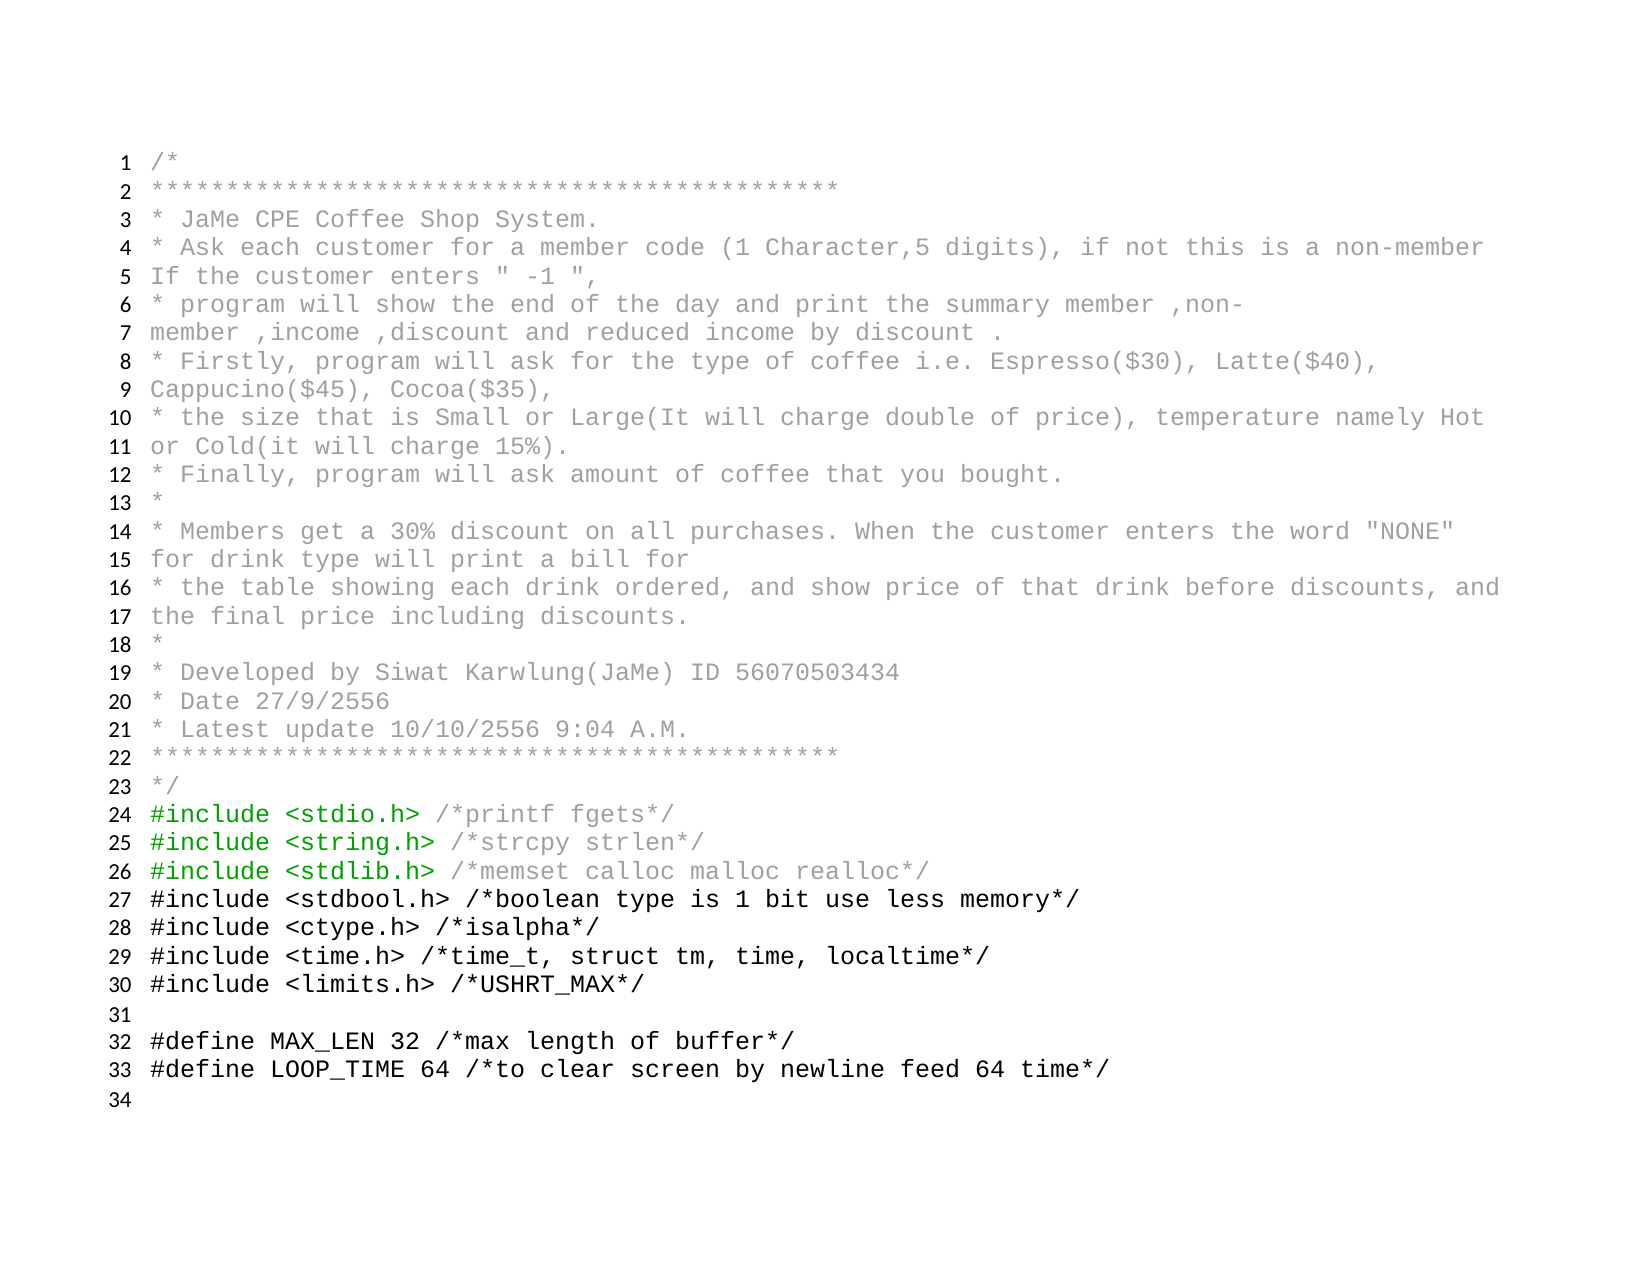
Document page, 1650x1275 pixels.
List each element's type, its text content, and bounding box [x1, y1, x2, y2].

text #include <string.h> /*strcpy strlen*/ [150, 830, 1500, 858]
text #include <ctype.h> /*isalpha*/ [150, 915, 1500, 943]
text * program will show the end of the day and print the summary member ,non-member ,income ,discount and reduced income by discount . [150, 292, 1500, 348]
text * [150, 490, 1500, 518]
text * Members get a 30% discount on all purchases. When the customer enters the word "NONE" for drink type will print a bill for [150, 518, 1500, 575]
text * Developed by Siwat Karwlung(JaMe) ID 56070503434 [150, 660, 1500, 688]
text * Date 27/9/2556 [150, 688, 1500, 717]
text * JaMe CPE Coffee Shop System. [150, 207, 1500, 235]
text * Latest update 10/10/2556 9:04 A.M. [150, 717, 1500, 745]
text * the table showing each drink ordered, and show price of that drink before discounts, and the final price including discounts. [150, 575, 1500, 632]
text #include <time.h> /*time_t, struct tm, time, localtime*/ [150, 943, 1500, 972]
text ********************************************** [150, 178, 1500, 207]
text #include <stdlib.h> /*memset calloc malloc realloc*/ [150, 858, 1500, 887]
text #include <stdio.h> /*printf fgets*/ [150, 802, 1500, 830]
text */ [150, 773, 1500, 802]
text #define LOOP_TIME 64 /*to clear screen by newline feed 64 time*/ [150, 1057, 1500, 1085]
text * Ask each customer for a member code (1 Character,5 digits), if not this is a non-member If the customer enters " -1 ", [150, 235, 1500, 292]
text * [150, 632, 1500, 660]
text /* [150, 150, 1500, 178]
text ********************************************** [150, 745, 1500, 773]
text * Firstly, program will ask for the type of coffee i.e. Espresso($30), Latte($40), Cappucino($45), Cocoa($35), [150, 348, 1500, 405]
text * the size that is Small or Large(It will charge double of price), temperature namely Hot or Cold(it will charge 15%). [150, 405, 1500, 462]
text #define MAX_LEN 32 /*max length of buffer*/ [150, 1028, 1500, 1057]
text #include <stdbool.h> /*boolean type is 1 bit use less memory*/ [150, 887, 1500, 915]
text #include <limits.h> /*USHRT_MAX*/ [150, 972, 1500, 1000]
text * Finally, program will ask amount of coffee that you bought. [150, 462, 1500, 490]
